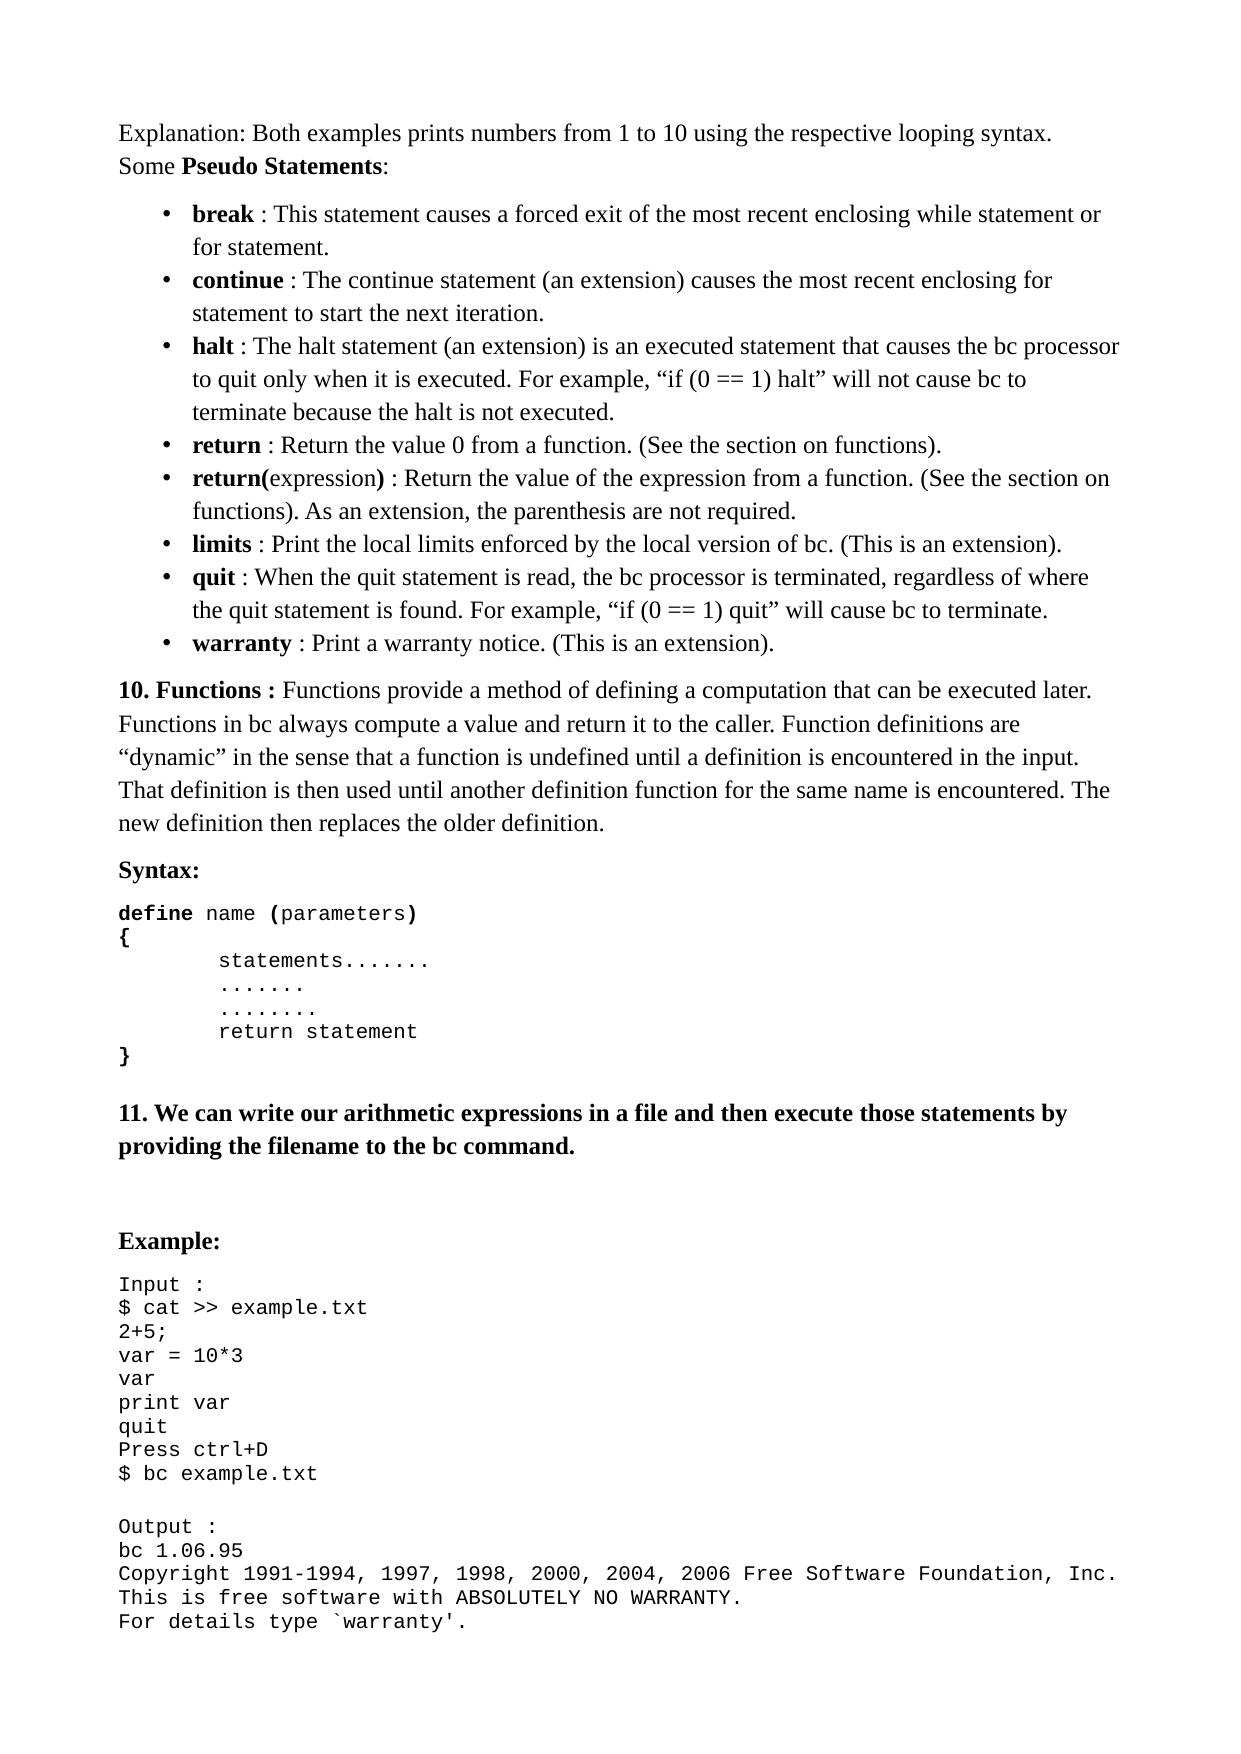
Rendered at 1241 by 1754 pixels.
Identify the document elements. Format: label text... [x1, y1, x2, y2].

text print var [118, 1392, 1122, 1416]
text Explanation: Both examples prints numbers from 1 to 10 using the respective looping syntax. Some Pseudo Statements: [118, 118, 1122, 180]
list return : Return the value 0 from a function. (See the section on functions). [162, 430, 1122, 459]
text var = 10*3 [118, 1345, 1122, 1368]
text For details type `warranty'. [118, 1611, 1122, 1634]
list quit : When the quit statement is read, the bc processor is terminated, regardless of where the quit statement is found. For example, “if (0 == 1) quit” will cause bc to terminate. [162, 562, 1122, 624]
list limits : Print the local limits enforced by the local version of bc. (This is an extension). [162, 529, 1122, 558]
text quit [118, 1416, 1122, 1439]
text var [118, 1368, 1122, 1392]
list continue : The continue statement (an extension) causes the most recent enclosing for statement to start the next iteration. [162, 265, 1122, 327]
text 11. We can write our arithmetic expressions in a file and then execute those statements by providing the filename to the bc command. [118, 1098, 1122, 1160]
text 10. Functions : Functions provide a method of defining a computation that can be executed later. Functions in bc always compute a value and return it to the caller. Function definitions are “dynamic” in the sense that a function is undefined until a definition is encountered in the input. That definition is then used until another definition function for the same name is encountered. The new definition then replaces the older definition. [118, 676, 1122, 836]
list return(expression) : Return the value of the expression from a function. (See the section on functions). As an extension, the parenthesis are not required. [162, 463, 1122, 525]
text Example: [118, 1226, 1122, 1255]
text $ cat >> example.txt [118, 1297, 1122, 1321]
text This is free software with ABSOLUTELY NO WARRANTY. [118, 1587, 1122, 1611]
list break : This statement causes a forced exit of the most recent enclosing while statement or for statement. [162, 199, 1122, 261]
text ........ [118, 997, 1122, 1021]
text $ bc example.txt [118, 1463, 1122, 1487]
text Input : [118, 1274, 1122, 1297]
text define name (parameters) [118, 903, 1122, 927]
text } [118, 1045, 1122, 1068]
text { [118, 927, 1122, 950]
text Output : [118, 1516, 1122, 1540]
list warranty : Print a warranty notice. (This is an extension). [162, 628, 1122, 657]
text Copyright 1991-1994, 1997, 1998, 2000, 2004, 2006 Free Software Foundation, Inc. [118, 1563, 1122, 1587]
text Press ctrl+D [118, 1439, 1122, 1463]
text bc 1.06.95 [118, 1540, 1122, 1563]
text return statement [118, 1021, 1122, 1045]
text statements....... [118, 950, 1122, 974]
list halt : The halt statement (an extension) is an executed statement that causes the bc processor to quit only when it is executed. For example, “if (0 == 1) halt” will not cause bc to terminate because the halt is not executed. [162, 331, 1122, 426]
text 2+5; [118, 1321, 1122, 1345]
text Syntax: [118, 855, 1122, 884]
text ....... [118, 974, 1122, 997]
